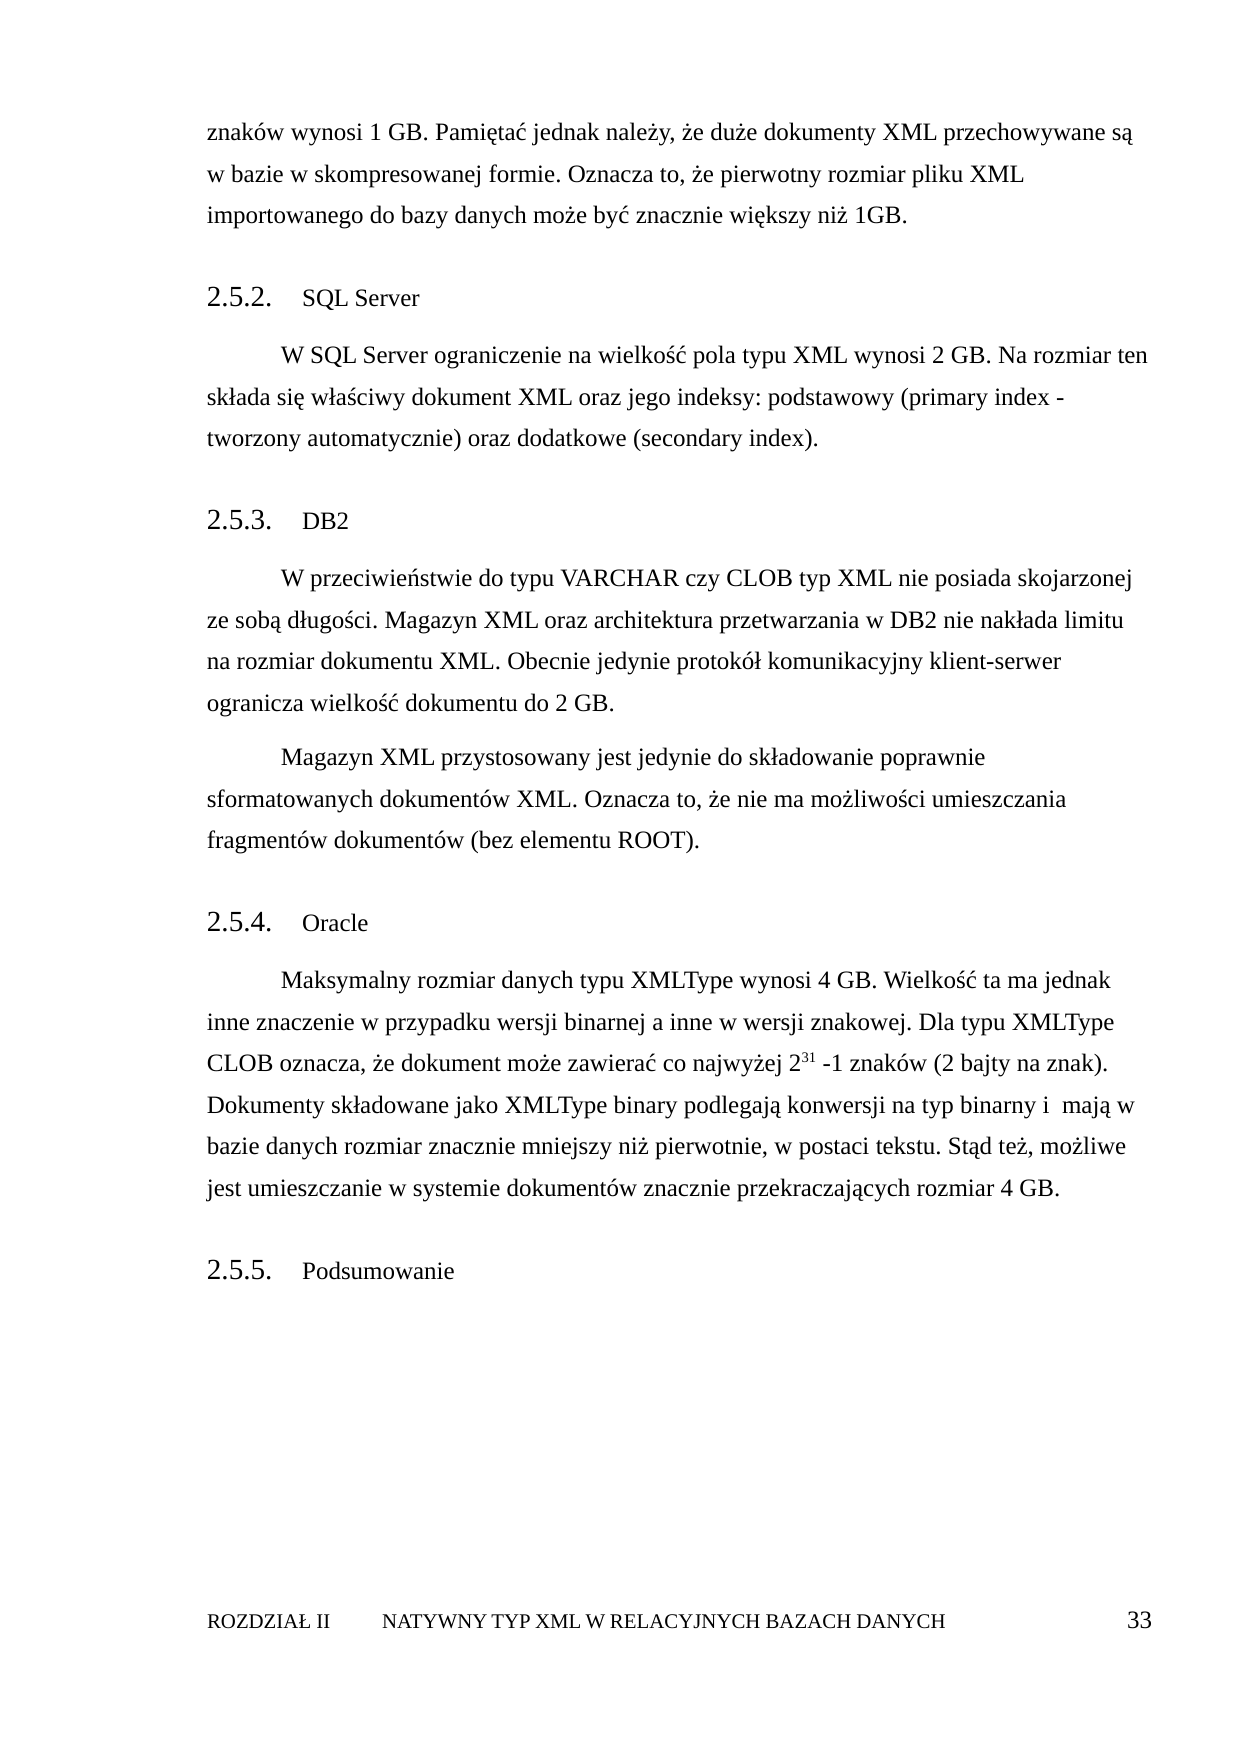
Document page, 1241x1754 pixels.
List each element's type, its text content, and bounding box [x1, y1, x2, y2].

subtitle SQL Server [207, 280, 1152, 313]
subtitle DB2 [207, 503, 1152, 536]
subtitle Podsumowanie [207, 1253, 1152, 1285]
text W SQL Server ograniczenie na wielkość pola typu XML wynosi 2 GB. Na rozmiar ten składa się właściwy dokument XML oraz jego indeksy: podstawowy (primary index - tworzony automatycznie) oraz dodatkowe (secondary index). [207, 341, 1152, 452]
text znaków wynosi 1 GB. Pamiętać jednak należy, że duże dokumenty XML przechowywane są w bazie w skompresowanej formie. Oznacza to, że pierwotny rozmiar pliku XML importowanego do bazy danych może być znacznie większy niż 1GB. [207, 118, 1152, 229]
subtitle Oracle [207, 905, 1152, 938]
text Magazyn XML przystosowany jest jedynie do składowanie poprawnie sformatowanych dokumentów XML. Oznacza to, że nie ma możliwości umieszczania fragmentów dokumentów (bez elementu ROOT). [207, 743, 1152, 854]
text W przeciwieństwie do typu VARCHAR czy CLOB typ XML nie posiada skojarzonej ze sobą długości. Magazyn XML oraz architektura przetwarzania w DB2 nie nakłada limitu na rozmiar dokumentu XML. Obecnie jedynie protokół komunikacyjny klient-serwer ogranicza wielkość dokumentu do 2 GB. [207, 564, 1152, 717]
text Maksymalny rozmiar danych typu XMLType wynosi 4 GB. Wielkość ta ma jednak inne znaczenie w przypadku wersji binarnej a inne w wersji znakowej. Dla typu XMLType CLOB oznacza, że dokument może zawierać co najwyżej 231 -1 znaków (2 bajty na znak). Dokumenty składowane jako XMLType binary podlegają konwersji na typ binarny i mają w bazie danych rozmiar znacznie mniejszy niż pierwotnie, w postaci tekstu. Stąd też, możliwe jest umieszczanie w systemie dokumentów znacznie przekraczających rozmiar 4 GB. [207, 966, 1152, 1202]
